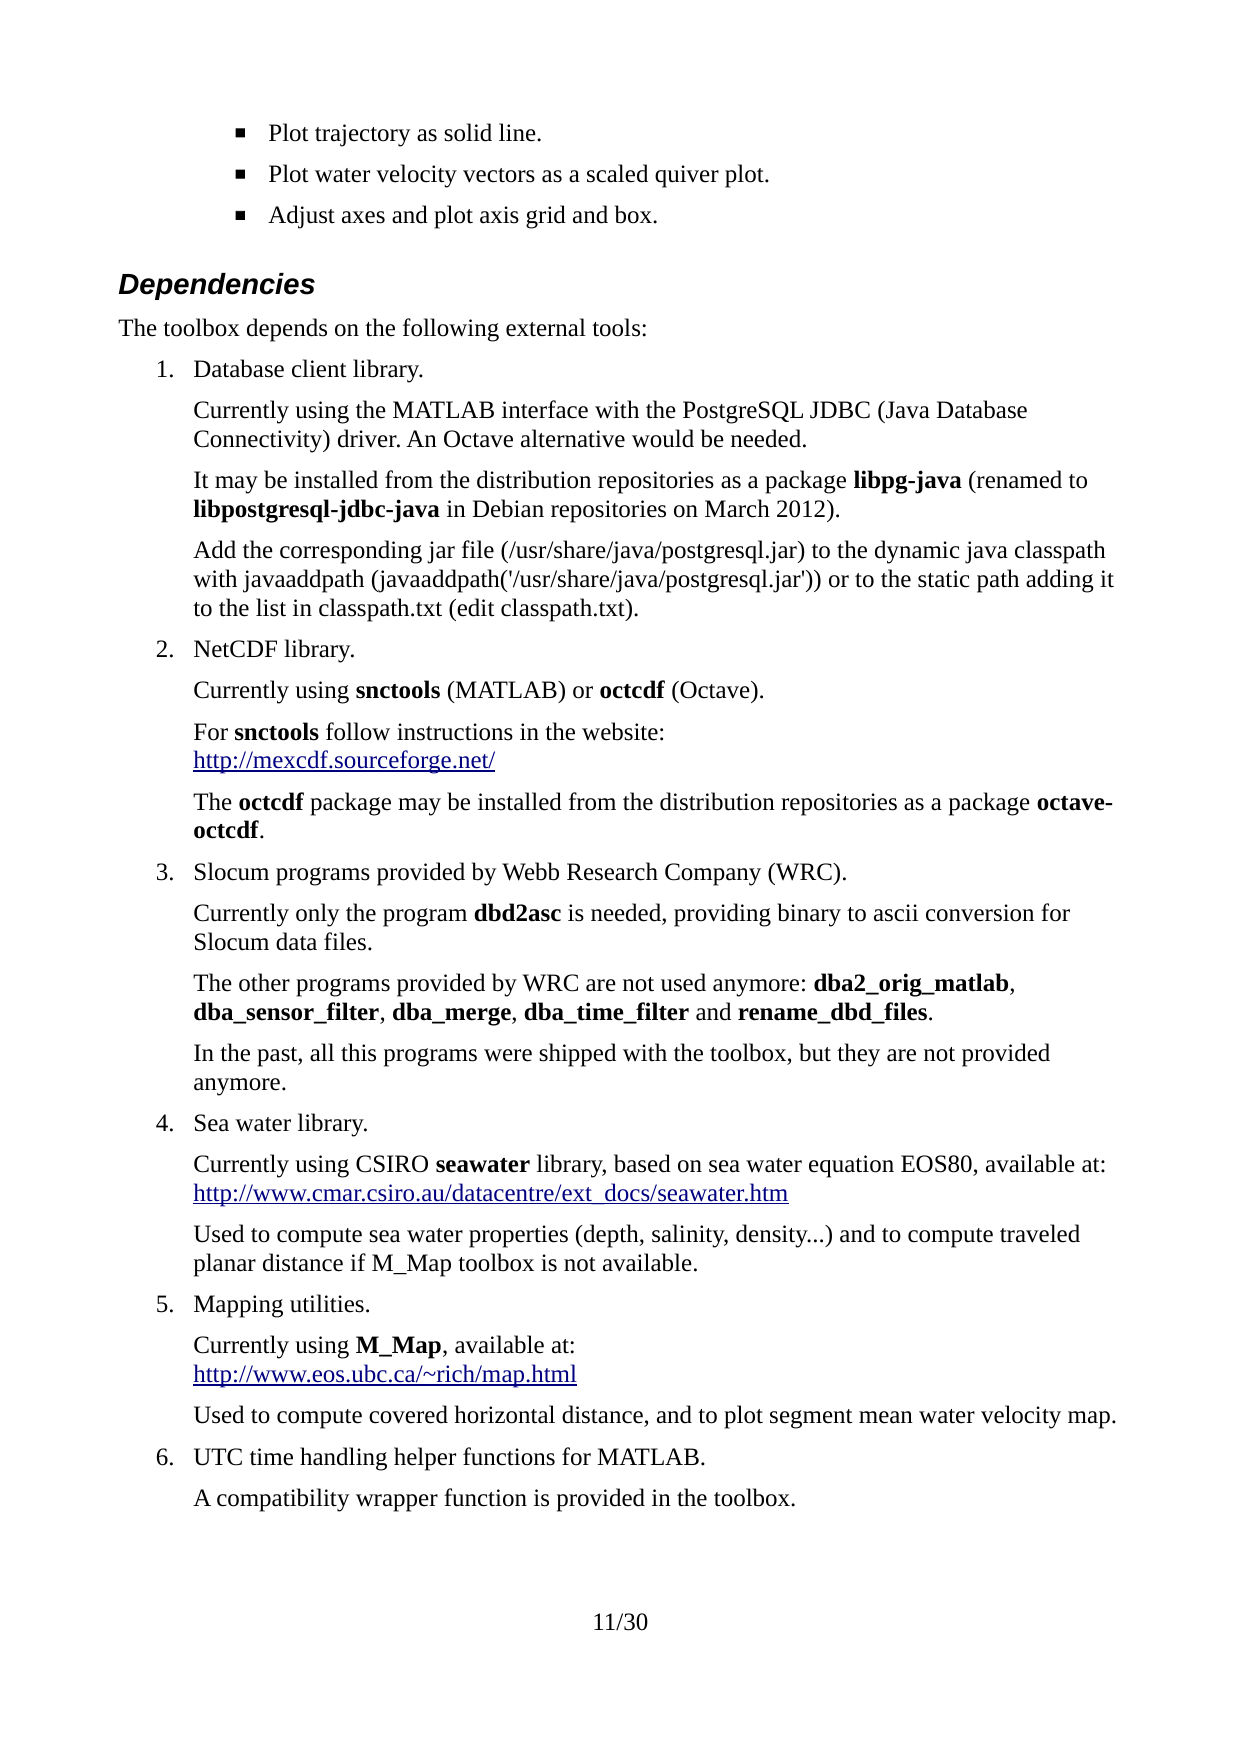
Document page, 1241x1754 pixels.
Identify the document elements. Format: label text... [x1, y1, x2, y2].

list Adjust axes and plot axis grid and box. [231, 201, 1122, 229]
list It may be installed from the distribution repositories as a package libpg-java (renamed to libpostgresql-jdbc-java in Debian repositories on March 2012). [156, 465, 1122, 523]
list Mapping utilities. [156, 1289, 1122, 1318]
list For snctools follow instructions in the website: http://mexcdf.sourceforge.net/ [156, 717, 1122, 774]
list A compatibility wrapper function is provided in the toolbox. [156, 1483, 1122, 1512]
list Sea water library. [156, 1108, 1122, 1137]
list NetCDF library. [156, 634, 1122, 663]
list The octcdf package may be installed from the distribution repositories as a package octave-octcdf. [156, 787, 1122, 844]
list Plot water velocity vectors as a scaled quiver plot. [231, 159, 1122, 188]
list UTC time handling helper functions for MATLAB. [156, 1442, 1122, 1470]
list Used to compute sea water properties (depth, salinity, density...) and to compute traveled planar distance if M_Map toolbox is not available. [156, 1219, 1122, 1277]
list Currently using M_Map, available at: http://www.eos.ubc.ca/~rich/map.html [156, 1330, 1122, 1388]
list The other programs provided by WRC are not used anymore: dba2_orig_matlab, dba_sensor_filter, dba_merge, dba_time_filter and rename_dbd_files. [156, 968, 1122, 1025]
list Used to compute covered horizontal distance, and to plot segment mean water velocity map. [156, 1400, 1122, 1429]
list Slocum programs provided by Webb Research Company (WRC). [156, 857, 1122, 885]
list Database client library. [156, 354, 1122, 383]
list Currently only the program dbd2asc is needed, providing binary to ascii conversion for Slocum data files. [156, 898, 1122, 955]
list Currently using CSIRO seawater library, based on sea water equation EOS80, available at: http://www.cmar.csiro.au/datacentre/ext_docs/seawater.htm [156, 1149, 1122, 1207]
list In the past, all this programs were shipped with the toolbox, but they are not provided anymore. [156, 1038, 1122, 1095]
list Currently using snctools (MATLAB) or octcdf (Octave). [156, 675, 1122, 704]
subtitle Dependencies [118, 267, 1122, 300]
text The toolbox depends on the following external tools: [118, 313, 1122, 342]
list Plot trajectory as solid line. [231, 118, 1122, 147]
list Add the corresponding jar file (/usr/share/java/postgresql.jar) to the dynamic java classpath with javaaddpath (javaaddpath('/usr/share/java/postgresql.jar')) or to the static path adding it to the list in classpath.txt (edit classpath.txt). [156, 535, 1122, 622]
list Currently using the MATLAB interface with the PostgreSQL JDBC (Java Database Connectivity) driver. An Octave alternative would be needed. [156, 395, 1122, 453]
